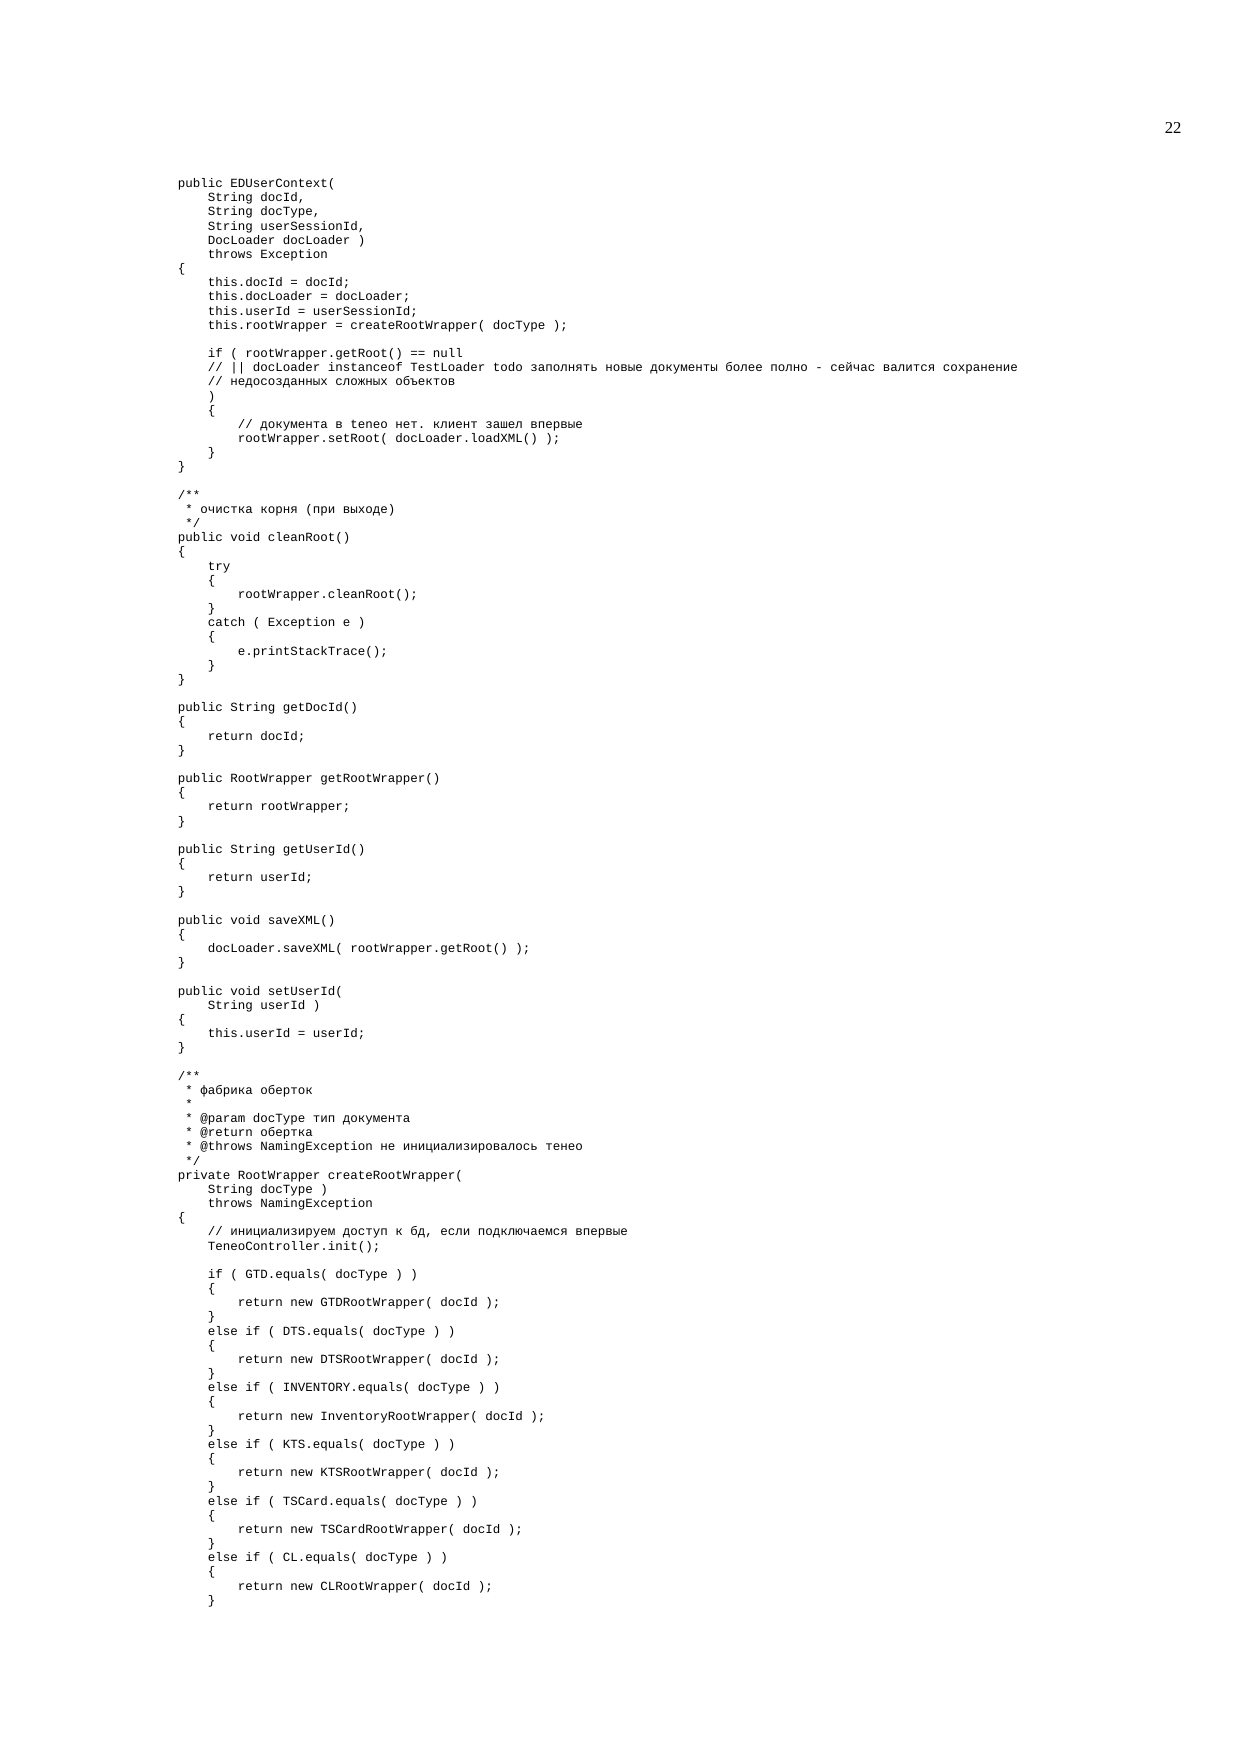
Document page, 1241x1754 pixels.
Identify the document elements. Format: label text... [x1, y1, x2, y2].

text if ( rootWrapper.getRoot() == null [148, 347, 1181, 361]
text } [148, 602, 1181, 616]
text else if ( INVENTORY.equals( docType ) ) [148, 1381, 1181, 1395]
text { [148, 1395, 1181, 1409]
text return userId; [148, 871, 1181, 885]
text public RootWrapper getRootWrapper() [148, 772, 1181, 786]
text { [148, 262, 1181, 276]
text * фабрика оберток [148, 1084, 1181, 1098]
text { [148, 1339, 1181, 1353]
text * [148, 1098, 1181, 1112]
text docLoader.saveXML( rootWrapper.getRoot() ); [148, 942, 1181, 956]
text e.printStackTrace(); [148, 644, 1181, 659]
text } [148, 885, 1181, 899]
text this.docId = docId; [148, 276, 1181, 290]
text String docType, [148, 205, 1181, 219]
text throws NamingException [148, 1197, 1181, 1211]
text } [148, 446, 1181, 460]
text this.rootWrapper = createRootWrapper( docType ); [148, 319, 1181, 333]
text { [148, 1282, 1181, 1296]
text return new InventoryRootWrapper( docId ); [148, 1409, 1181, 1424]
text * @return обертка [148, 1126, 1181, 1140]
text return new KTSRootWrapper( docId ); [148, 1466, 1181, 1480]
text return new TSCardRootWrapper( docId ); [148, 1523, 1181, 1537]
text */ [148, 517, 1181, 531]
text else if ( CL.equals( docType ) ) [148, 1551, 1181, 1565]
text { [148, 574, 1181, 588]
text { [148, 786, 1181, 800]
text */ [148, 1154, 1181, 1169]
text this.userId = userId; [148, 1027, 1181, 1041]
text { [148, 1211, 1181, 1225]
text // || docLoader instanceof TestLoader todo заполнять новые документы более полно - сейчас валится сохранение [148, 361, 1181, 375]
text String docType ) [148, 1183, 1181, 1197]
text } [148, 460, 1181, 474]
text this.userId = userSessionId; [148, 304, 1181, 319]
text } [148, 1537, 1181, 1551]
text return rootWrapper; [148, 800, 1181, 814]
text { [148, 1509, 1181, 1523]
text return new GTDRootWrapper( docId ); [148, 1296, 1181, 1310]
text return docId; [148, 729, 1181, 744]
text * @throws NamingException не инициализировалось тенео [148, 1140, 1181, 1154]
text { [148, 1013, 1181, 1027]
text else if ( TSCard.equals( docType ) ) [148, 1494, 1181, 1509]
text } [148, 1480, 1181, 1494]
text } [148, 956, 1181, 970]
text * очистка корня (при выходе) [148, 503, 1181, 517]
text public void cleanRoot() [148, 531, 1181, 545]
text else if ( KTS.equals( docType ) ) [148, 1438, 1181, 1452]
text rootWrapper.cleanRoot(); [148, 588, 1181, 602]
text String docId, [148, 191, 1181, 205]
text String userId ) [148, 999, 1181, 1013]
text try [148, 559, 1181, 574]
text { [148, 715, 1181, 729]
text public String getDocId() [148, 701, 1181, 715]
text } [148, 1367, 1181, 1381]
text { [148, 857, 1181, 871]
text rootWrapper.setRoot( docLoader.loadXML() ); [148, 432, 1181, 446]
text TeneoController.init(); [148, 1239, 1181, 1254]
text } [148, 1041, 1181, 1055]
text { [148, 1452, 1181, 1466]
text else if ( DTS.equals( docType ) ) [148, 1324, 1181, 1339]
text return new CLRootWrapper( docId ); [148, 1579, 1181, 1594]
text } [148, 744, 1181, 758]
text { [148, 1565, 1181, 1579]
text return new DTSRootWrapper( docId ); [148, 1353, 1181, 1367]
text } [148, 1424, 1181, 1438]
text * @param docType тип документа [148, 1112, 1181, 1126]
text catch ( Exception e ) [148, 616, 1181, 630]
text // недосозданных сложных объектов [148, 375, 1181, 389]
text { [148, 545, 1181, 559]
text DocLoader docLoader ) [148, 234, 1181, 248]
text // инициализируем доступ к бд, если подключаемся впервые [148, 1225, 1181, 1239]
text { [148, 404, 1181, 418]
text private RootWrapper createRootWrapper( [148, 1169, 1181, 1183]
text String userSessionId, [148, 219, 1181, 234]
text public void saveXML() [148, 914, 1181, 928]
text { [148, 928, 1181, 942]
text } [148, 1594, 1181, 1608]
text /** [148, 489, 1181, 503]
text throws Exception [148, 248, 1181, 262]
text { [148, 630, 1181, 644]
text } [148, 814, 1181, 829]
text public String getUserId() [148, 843, 1181, 857]
text public void setUserId( [148, 984, 1181, 999]
text ) [148, 389, 1181, 404]
text // документа в teneo нет. клиент зашел впервые [148, 418, 1181, 432]
text } [148, 673, 1181, 687]
text this.docLoader = docLoader; [148, 290, 1181, 304]
text } [148, 1310, 1181, 1324]
text } [148, 659, 1181, 673]
text /** [148, 1069, 1181, 1084]
text public EDUserContext( [148, 177, 1181, 191]
text if ( GTD.equals( docType ) ) [148, 1268, 1181, 1282]
